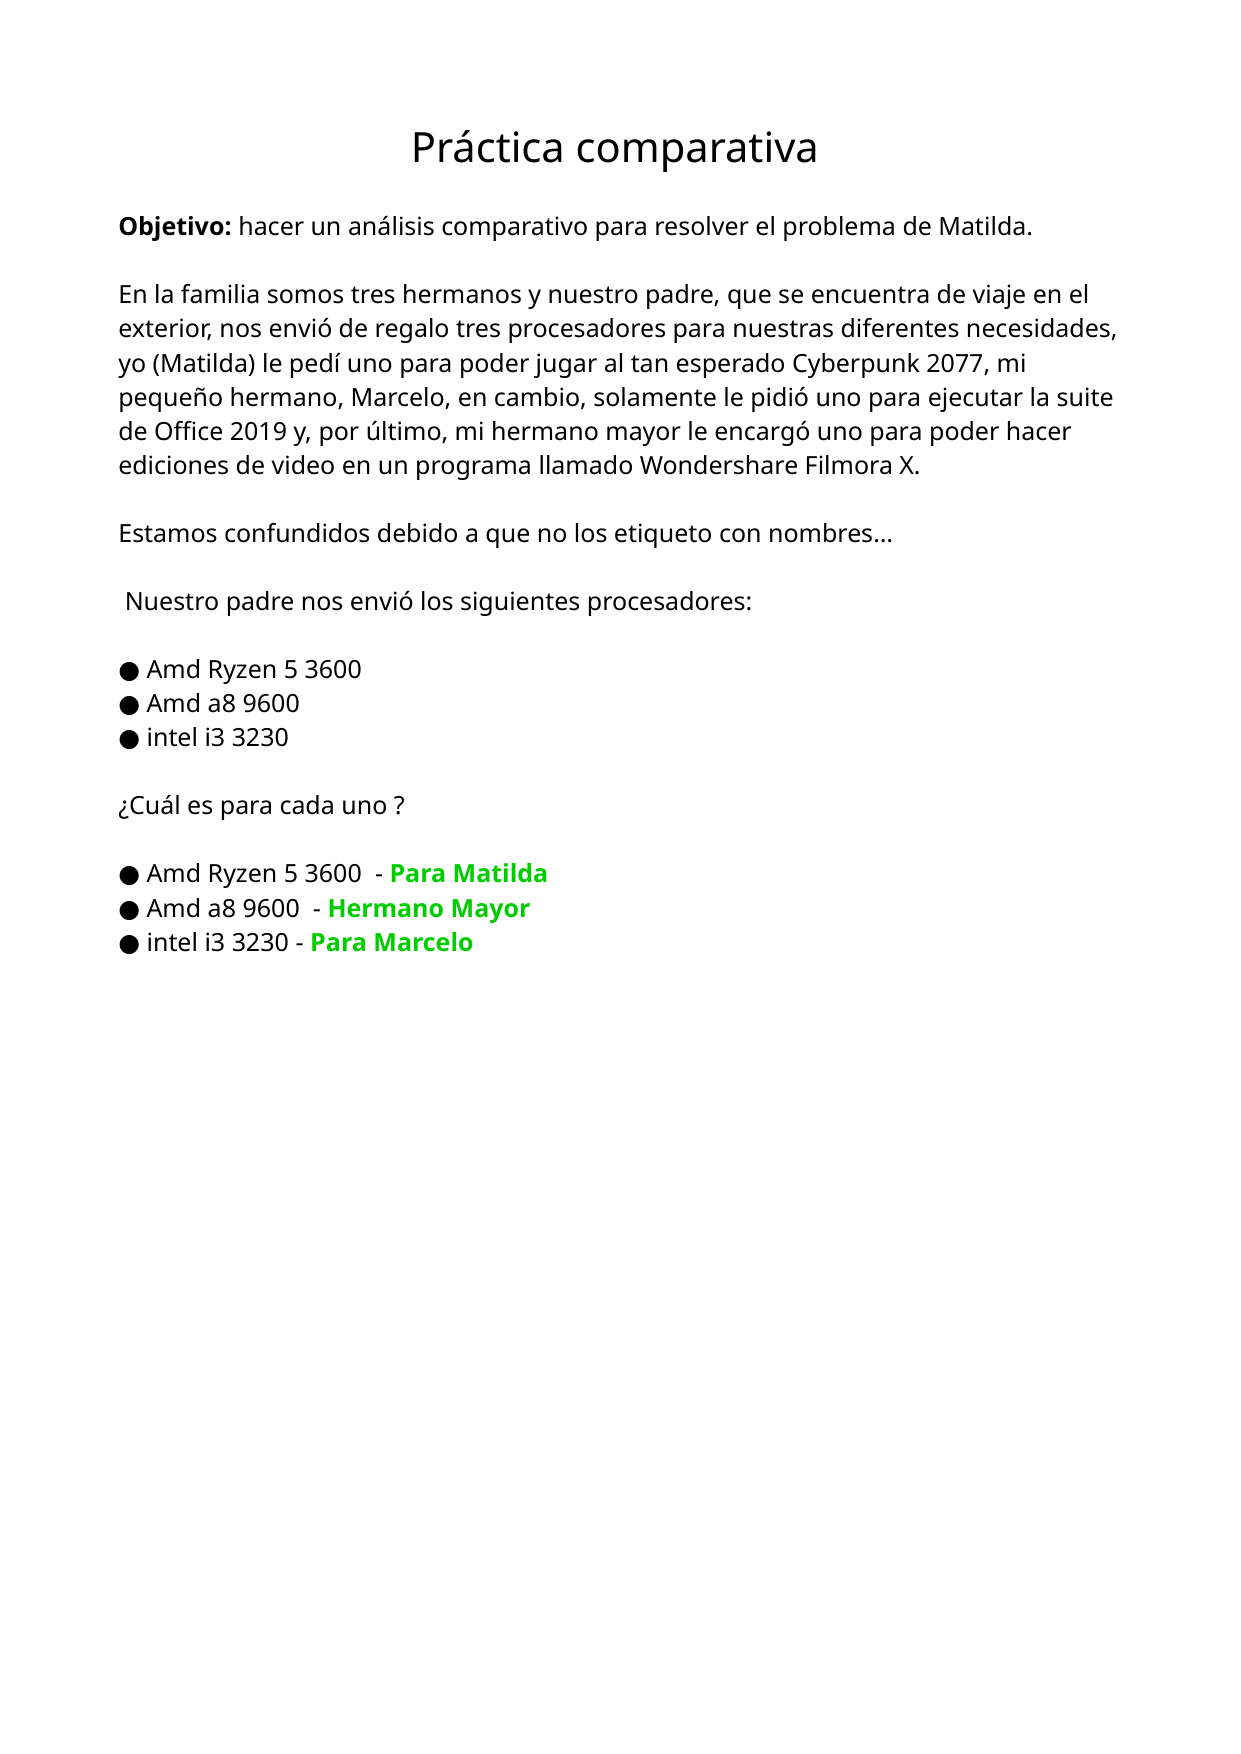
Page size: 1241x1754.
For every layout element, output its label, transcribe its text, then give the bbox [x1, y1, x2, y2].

text Estamos confundidos debido a que no los etiqueto con nombres… [118, 516, 1122, 549]
text Práctica comparativa [118, 118, 1122, 175]
text ● intel i3 3230 [118, 720, 1122, 754]
text Objetivo: hacer un análisis comparativo para resolver el problema de Matilda. [118, 209, 1122, 243]
text ● intel i3 3230 - Para Marcelo [118, 924, 1122, 958]
text ● Amd a8 9600 - Hermano Mayor [118, 890, 1122, 924]
text Nuestro padre nos envió los siguientes procesadores: [118, 584, 1122, 618]
text En la familia somos tres hermanos y nuestro padre, que se encuentra de viaje en el exterior, nos envió de regalo tres procesadores para nuestras diferentes necesidades, yo (Matilda) le pedí uno para poder jugar al tan esperado Cyberpunk 2077, mi pequeño hermano, Marcelo, en cambio, solamente le pidió uno para ejecutar la suite de Office 2019 y, por último, mi hermano mayor le encargó uno para poder hacer ediciones de video en un programa llamado Wondershare Filmora X. [118, 277, 1122, 481]
text ● Amd Ryzen 5 3600 - Para Matilda [118, 856, 1122, 890]
text ● Amd a8 9600 [118, 686, 1122, 720]
text ¿Cuál es para cada uno ? [118, 788, 1122, 822]
text ● Amd Ryzen 5 3600 [118, 652, 1122, 686]
